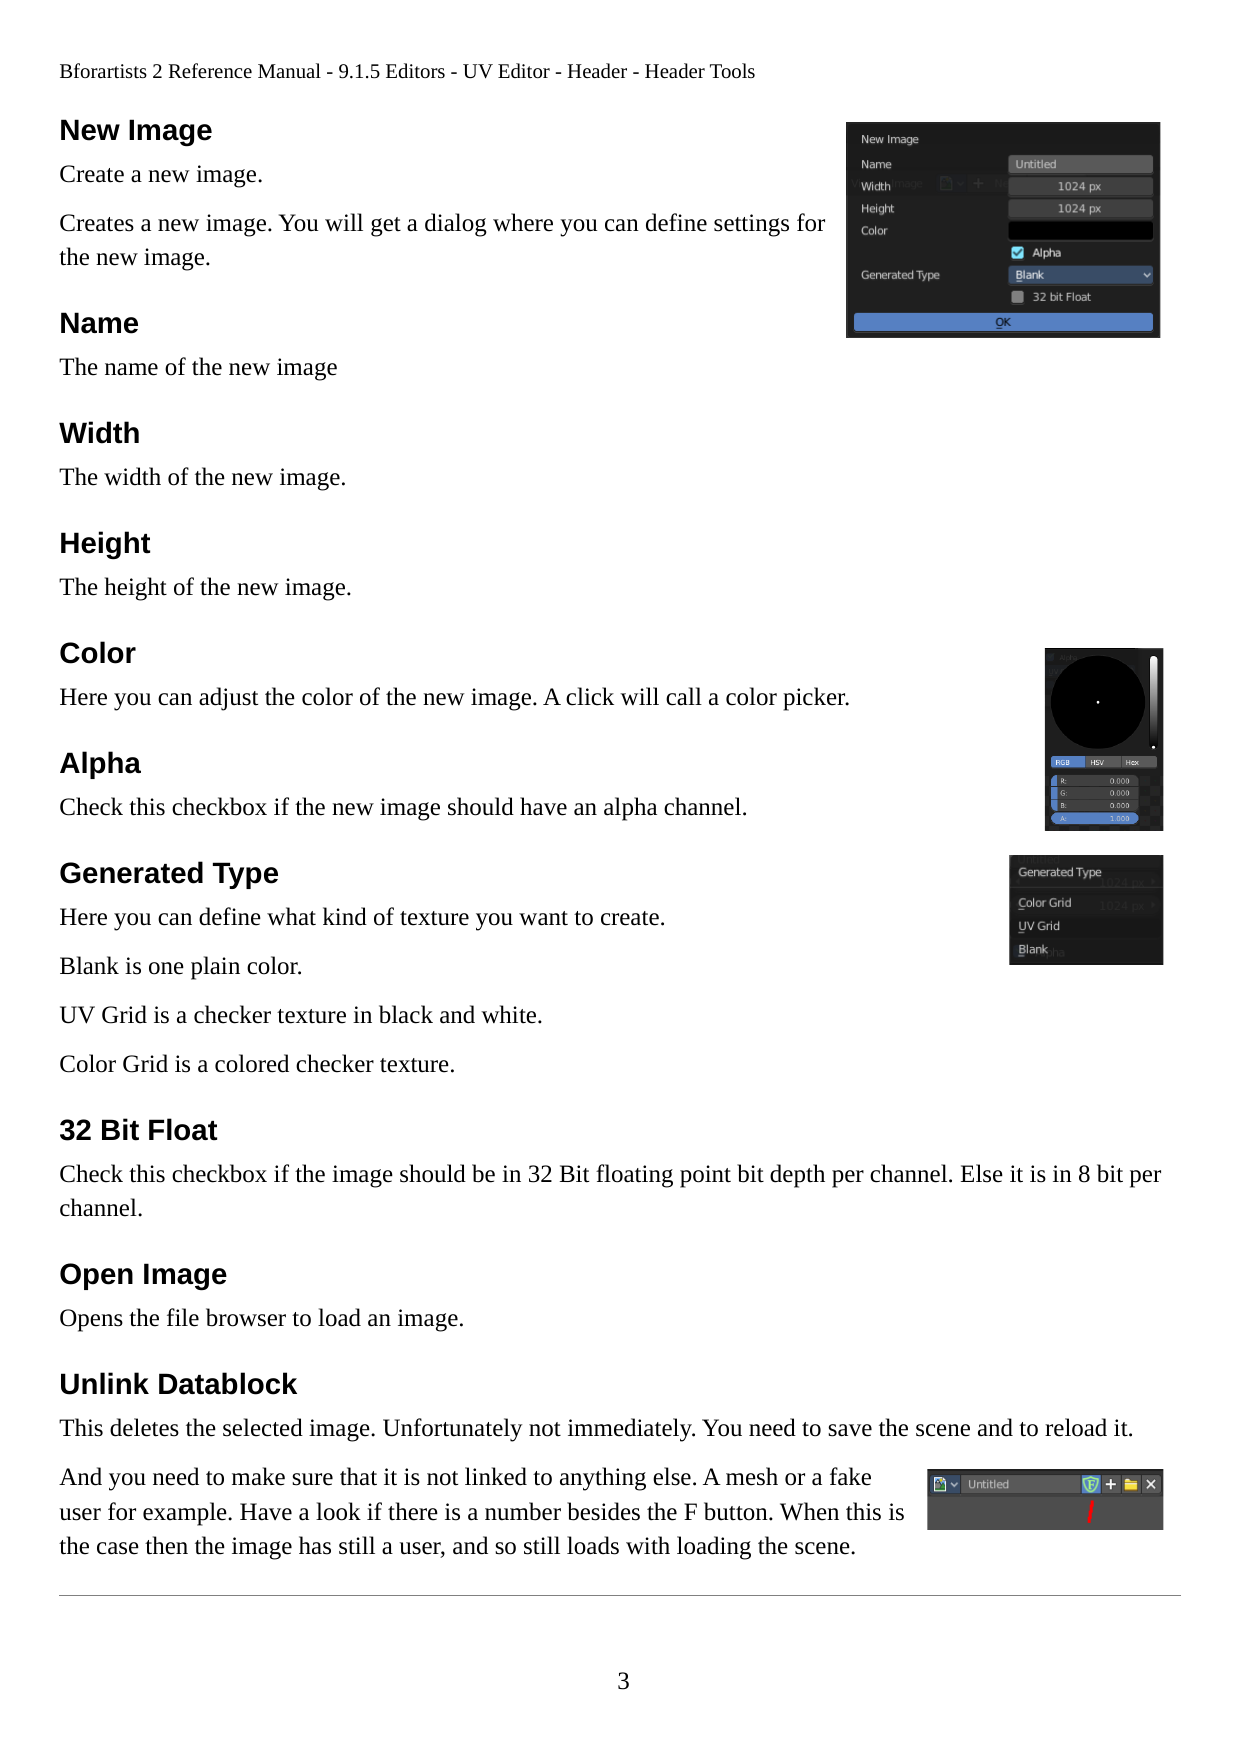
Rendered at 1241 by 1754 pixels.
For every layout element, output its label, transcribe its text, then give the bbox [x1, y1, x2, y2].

text Check this checkbox if the image should be in 32 Bit floating point bit depth per channel. Else it is in 8 bit per channel. [59, 1159, 1181, 1222]
picture [927, 1469, 1164, 1530]
picture [1009, 855, 1164, 965]
text [1161, 159, 1181, 188]
subtitle Width [59, 416, 1181, 450]
subtitle 32 Bit Float [59, 1113, 1181, 1146]
subtitle Alpha [59, 746, 1044, 779]
text Creates a new image. You will get a dialog where you can define settings for the new image. [59, 208, 846, 271]
text Check this checkbox if the new image should have an alpha channel. [59, 792, 1044, 821]
subtitle [1164, 856, 1181, 889]
subtitle Open Image [59, 1257, 1181, 1291]
text Here you can define what kind of texture you want to create. [59, 902, 1009, 931]
text This deletes the selected image. Unfortunately not immediately. You need to save the scene and to reload it. [59, 1413, 1181, 1442]
subtitle New Image [59, 113, 1181, 146]
subtitle Height [59, 526, 1181, 559]
subtitle Color [59, 636, 1181, 669]
picture [846, 122, 1161, 338]
subtitle [1164, 746, 1181, 779]
text The name of the new image [59, 352, 1181, 381]
text And you need to make sure that it is not linked to anything else. A mesh or a fake user for example. Have a look if there is a number besides the F button. When this is the case then the image has still a user, and so still loads with loading the scene. [59, 1462, 1181, 1560]
subtitle Generated Type [59, 856, 1009, 889]
subtitle Unlink Datablock [59, 1367, 1181, 1401]
text Blank is one plain color. [59, 951, 1181, 979]
text The width of the new image. [59, 462, 1181, 491]
text Here you can adjust the color of the new image. A click will call a color picker. [59, 682, 1044, 711]
text Opens the file browser to load an image. [59, 1303, 1181, 1332]
text The height of the new image. [59, 572, 1181, 601]
picture [1044, 648, 1164, 831]
text Color Grid is a colored checker texture. [59, 1049, 1181, 1078]
text Create a new image. [59, 159, 846, 188]
subtitle Name [59, 306, 1181, 340]
text UV Grid is a checker texture in black and white. [59, 1000, 1181, 1029]
